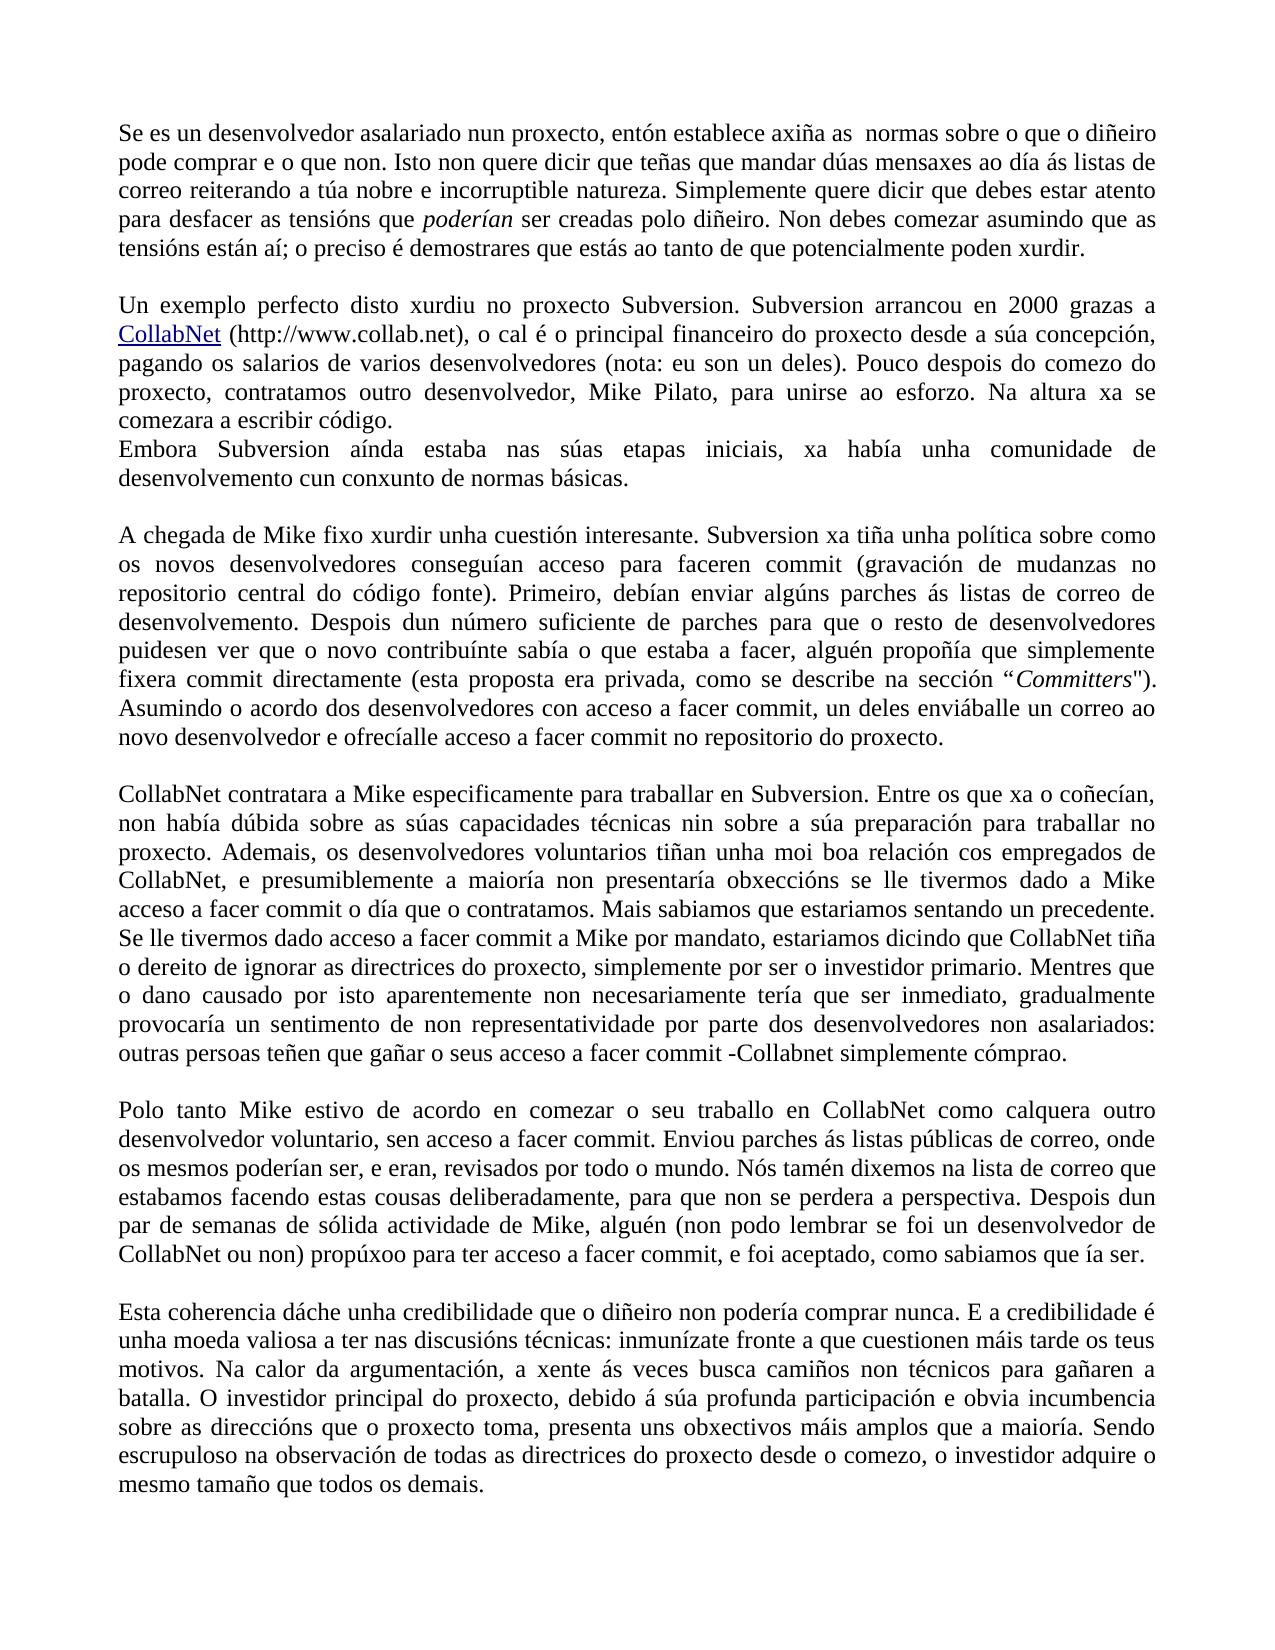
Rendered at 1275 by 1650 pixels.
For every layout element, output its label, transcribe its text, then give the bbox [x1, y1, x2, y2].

text Esta coherencia dáche unha credibilidade que o diñeiro non podería comprar nunca. E a credibilidade é unha moeda valiosa a ter nas discusións técnicas: inmunízate fronte a que cuestionen máis tarde os teus motivos. Na calor da argumentación, a xente ás veces busca camiños non técnicos para gañaren a batalla. O investidor principal do proxecto, debido á súa profunda participación e obvia incumbencia sobre as direccións que o proxecto toma, presenta uns obxectivos máis amplos que a maioría. Sendo escrupuloso na observación de todas as directrices do proxecto desde o comezo, o investidor adquire o mesmo tamaño que todos os demais. [118, 1297, 1157, 1498]
text A chegada de Mike fixo xurdir unha cuestión interesante. Subversion xa tiña unha política sobre como os novos desenvolvedores conseguían acceso para faceren commit (gravación de mudanzas no repositorio central do código fonte). Primeiro, debían enviar algúns parches ás listas de correo de desenvolvemento. Despois dun número suficiente de parches para que o resto de desenvolvedores puidesen ver que o novo contribuínte sabía o que estaba a facer, alguén propoñía que simplemente fixera commit directamente (esta proposta era privada, como se describe na sección “Committers"). Asumindo o acordo dos desenvolvedores con acceso a facer commit, un deles enviáballe un correo ao novo desenvolvedor e ofrecíalle acceso a facer commit no repositorio do proxecto. [118, 521, 1157, 751]
text Embora Subversion aínda estaba nas súas etapas iniciais, xa había unha comunidade de desenvolvemento cun conxunto de normas básicas. [118, 434, 1157, 492]
text Se es un desenvolvedor asalariado nun proxecto, entón establece axiña as normas sobre o que o diñeiro pode comprar e o que non. Isto non quere dicir que teñas que mandar dúas mensaxes ao día ás listas de correo reiterando a túa nobre e incorruptible natureza. Simplemente quere dicir que debes estar atento para desfacer as tensións que poderían ser creadas polo diñeiro. Non debes comezar asumindo que as tensións están aí; o preciso é demostrares que estás ao tanto de que potencialmente poden xurdir. [118, 118, 1157, 262]
text Un exemplo perfecto disto xurdiu no proxecto Subversion. Subversion arrancou en 2000 grazas a CollabNet (http://www.collab.net), o cal é o principal financeiro do proxecto desde a súa concepción, pagando os salarios de varios desenvolvedores (nota: eu son un deles). Pouco despois do comezo do proxecto, contratamos outro desenvolvedor, Mike Pilato, para unirse ao esforzo. Na altura xa se comezara a escribir código. [118, 291, 1157, 434]
text Polo tanto Mike estivo de acordo en comezar o seu traballo en CollabNet como calquera outro desenvolvedor voluntario, sen acceso a facer commit. Enviou parches ás listas públicas de correo, onde os mesmos poderían ser, e eran, revisados por todo o mundo. Nós tamén dixemos na lista de correo que estabamos facendo estas cousas deliberadamente, para que non se perdera a perspectiva. Despois dun par de semanas de sólida actividade de Mike, alguén (non podo lembrar se foi un desenvolvedor de CollabNet ou non) propúxoo para ter acceso a facer commit, e foi aceptado, como sabiamos que ía ser. [118, 1096, 1157, 1268]
text CollabNet contratara a Mike especificamente para traballar en Subversion. Entre os que xa o coñecían, non había dúbida sobre as súas capacidades técnicas nin sobre a súa preparación para traballar no proxecto. Ademais, os desenvolvedores voluntarios tiñan unha moi boa relación cos empregados de CollabNet, e presumiblemente a maioría non presentaría obxeccións se lle tivermos dado a Mike acceso a facer commit o día que o contratamos. Mais sabiamos que estariamos sentando un precedente. Se lle tivermos dado acceso a facer commit a Mike por mandato, estariamos dicindo que CollabNet tiña o dereito de ignorar as directrices do proxecto, simplemente por ser o investidor primario. Mentres que o dano causado por isto aparentemente non necesariamente tería que ser inmediato, gradualmente provocaría un sentimento de non representatividade por parte dos desenvolvedores non asalariados: outras persoas teñen que gañar o seus acceso a facer commit -Collabnet simplemente cómprao. [118, 779, 1157, 1067]
